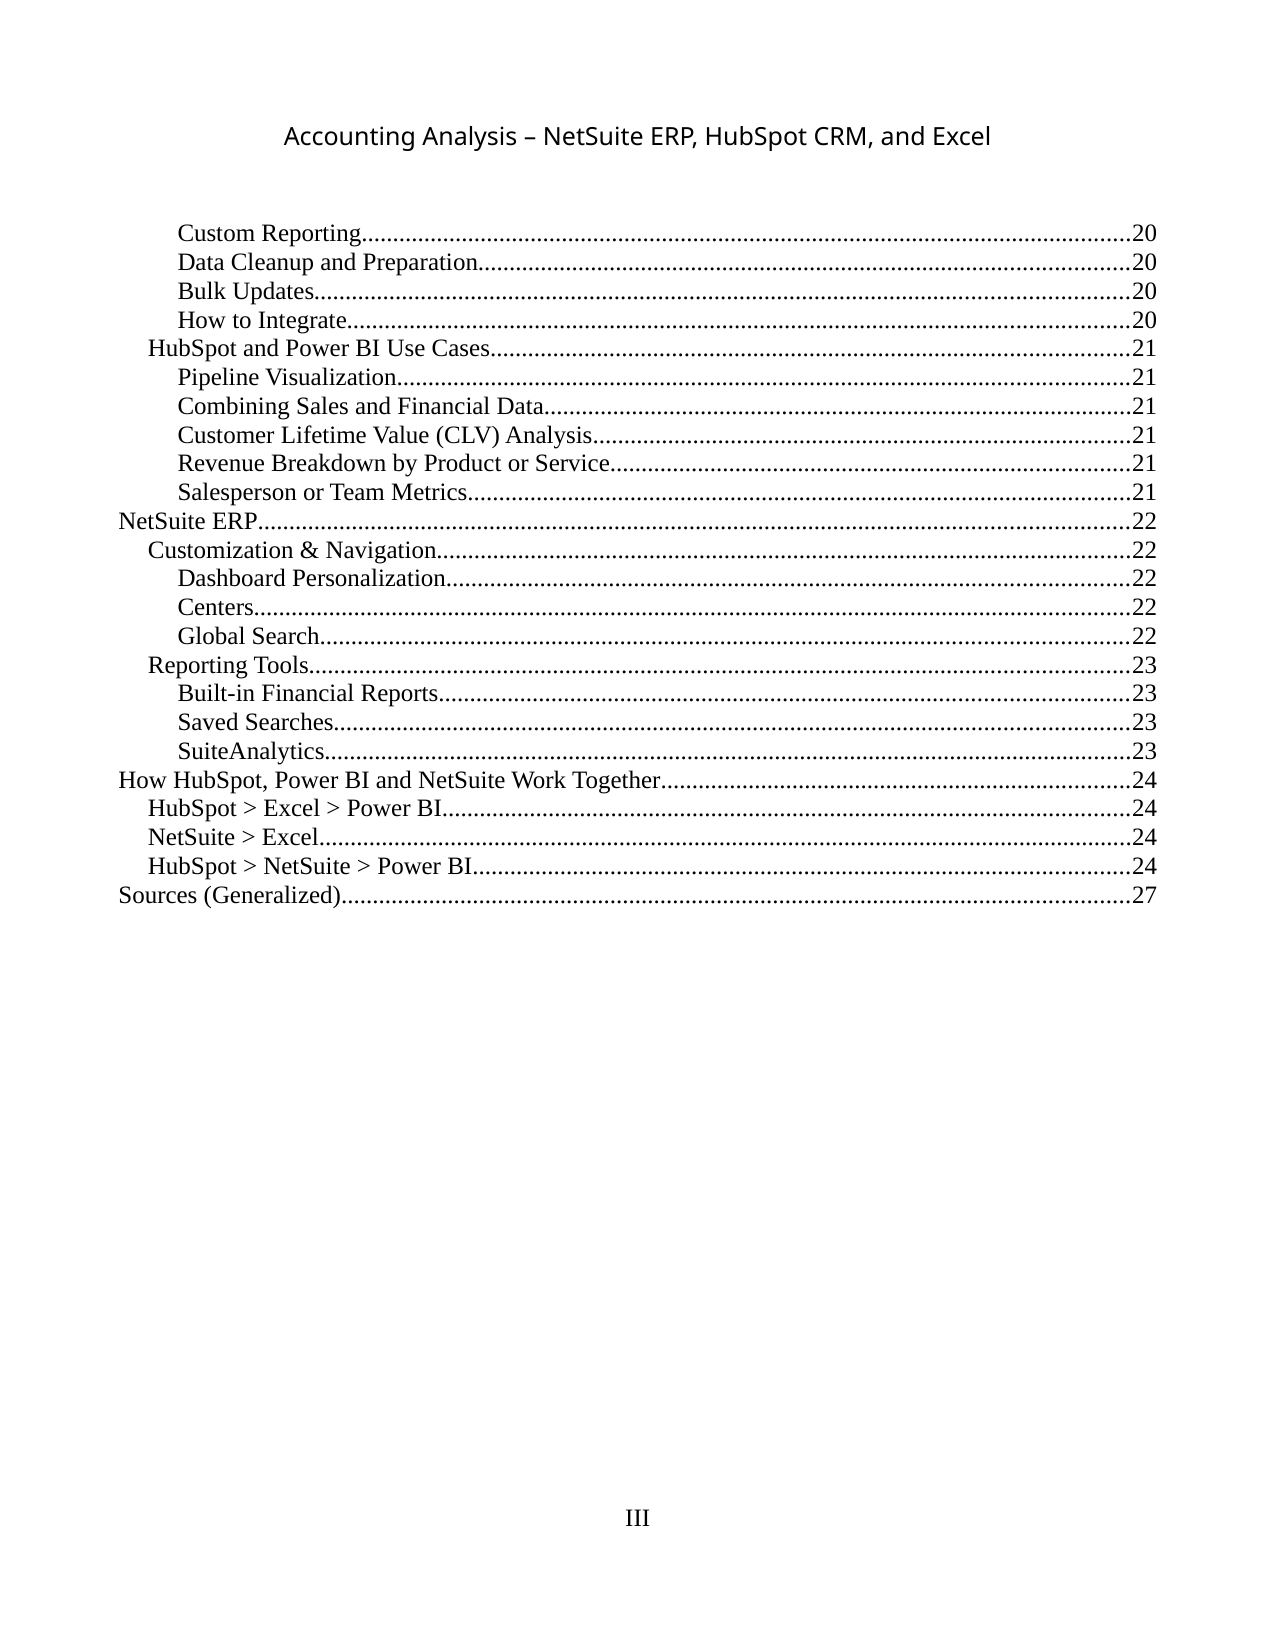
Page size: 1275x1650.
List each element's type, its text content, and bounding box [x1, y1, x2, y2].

text Global Search 22 [177, 621, 1157, 650]
text Customer Lifetime Value (CLV) Analysis 21 [177, 420, 1157, 448]
text HubSpot > Excel > Power BI 24 [148, 793, 1157, 822]
text HubSpot > NetSuite > Power BI 24 [148, 851, 1157, 880]
text Bulk Updates 20 [177, 276, 1157, 305]
text Data Cleanup and Preparation 20 [177, 247, 1157, 276]
text HubSpot and Power BI Use Cases 21 [148, 333, 1157, 362]
text SuiteAnalytics 23 [177, 736, 1157, 765]
text How HubSpot, Power BI and NetSuite Work Together 24 [118, 765, 1157, 793]
text How to Integrate 20 [177, 305, 1157, 333]
text Sources (Generalized) 27 [118, 880, 1157, 908]
text Pipeline Visualization 21 [177, 362, 1157, 391]
text Centers 22 [177, 592, 1157, 621]
text Revenue Breakdown by Product or Service 21 [177, 448, 1157, 477]
text Reporting Tools 23 [148, 650, 1157, 678]
text Dashboard Personalization 22 [177, 563, 1157, 592]
text NetSuite ERP 22 [118, 506, 1157, 535]
text Combining Sales and Financial Data 21 [177, 391, 1157, 420]
text Customization & Navigation 22 [148, 535, 1157, 563]
text Custom Reporting 20 [177, 218, 1157, 247]
text Salesperson or Team Metrics 21 [177, 477, 1157, 506]
text Built-in Financial Reports 23 [177, 678, 1157, 707]
text Saved Searches 23 [177, 707, 1157, 736]
text NetSuite > Excel 24 [148, 822, 1157, 851]
